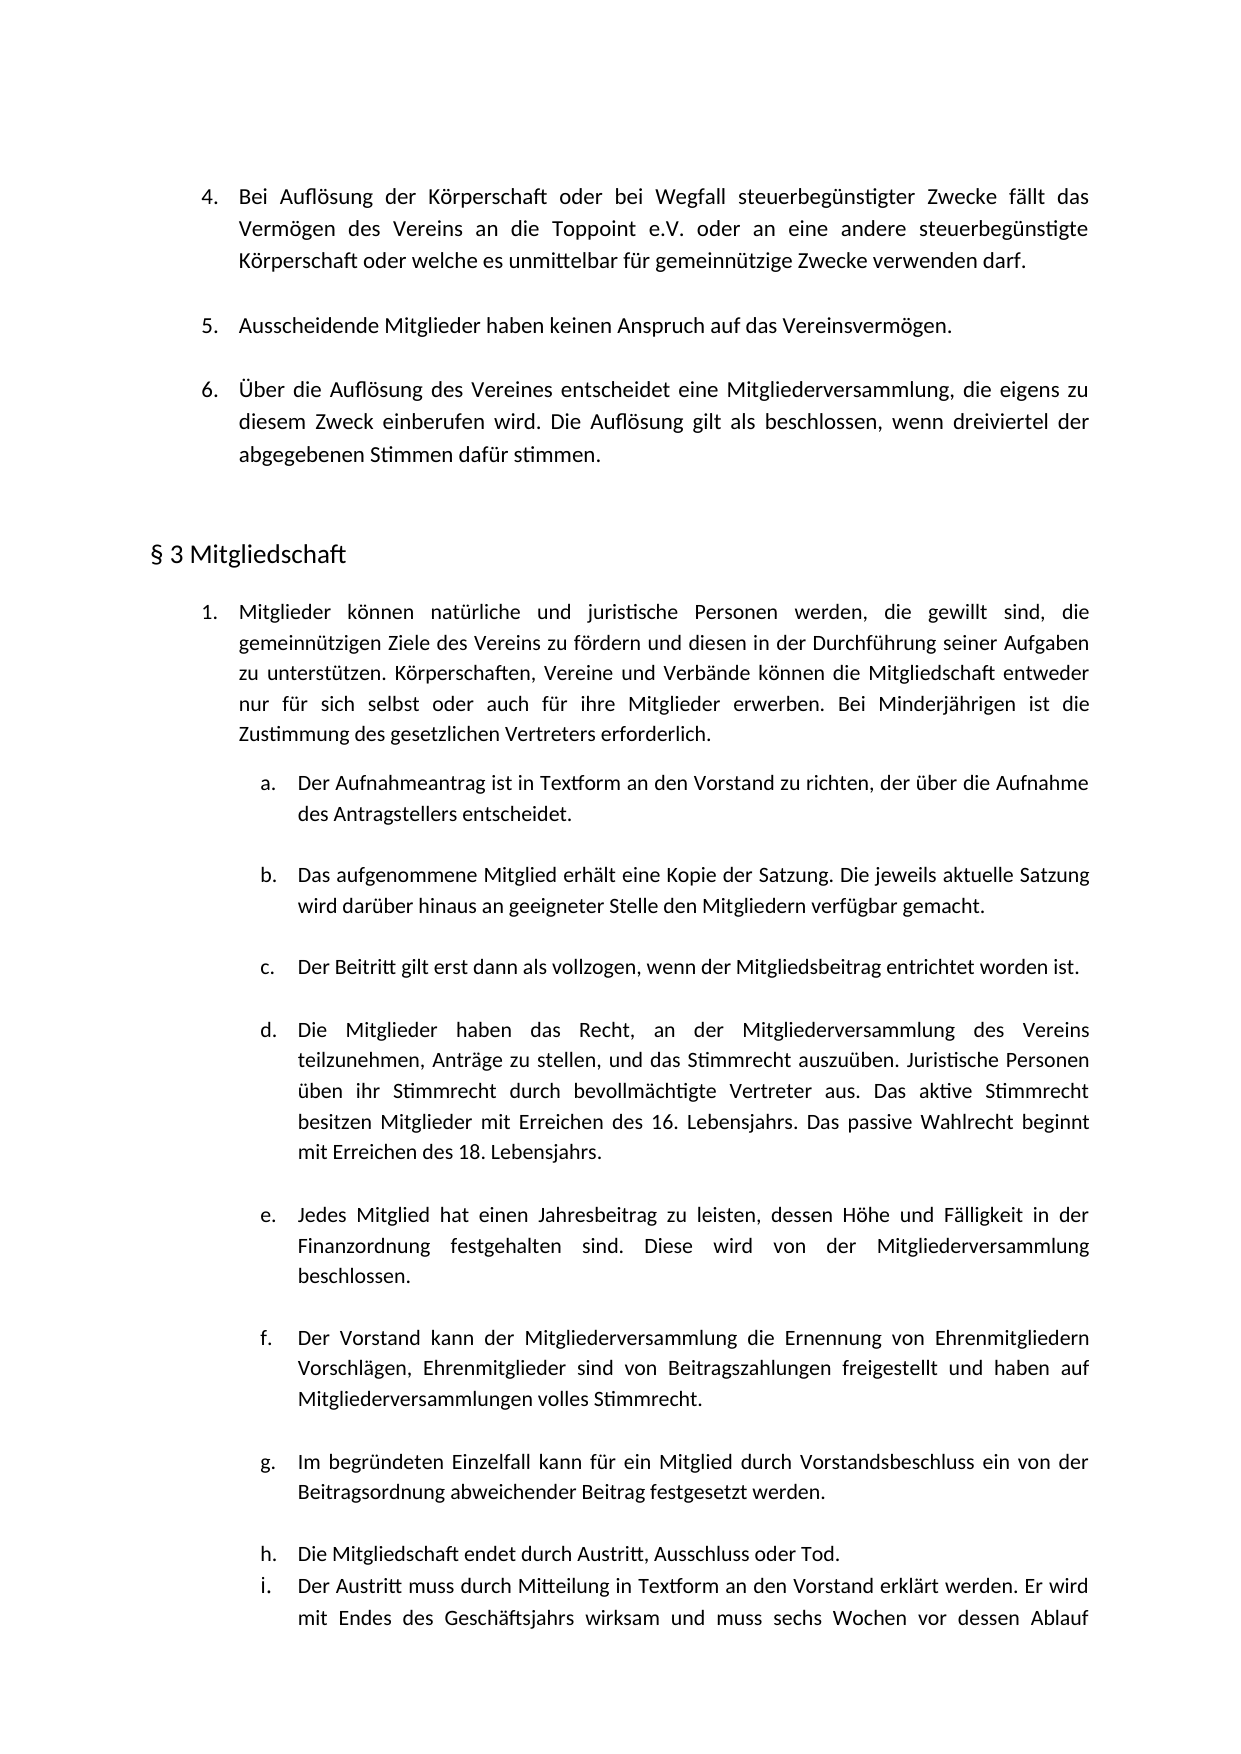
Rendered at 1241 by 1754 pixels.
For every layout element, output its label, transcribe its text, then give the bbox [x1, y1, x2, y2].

list Mitglieder können natürliche und juristische Personen werden, die gewillt sind, die gemeinnützigen Ziele des Vereins zu fördern und diesen in der Durchführung seiner Aufgaben zu unterstützen. Körperschaften, Vereine und Verbände können die Mitgliedschaft entweder nur für sich selbst oder auch für ihre Mitglieder erwerben. Bei Minderjährigen ist die Zustimmung des gesetzlichen Vertreters erforderlich. [201, 598, 1090, 747]
list Im begründeten Einzelfall kann für ein Mitglied durch Vorstandsbeschluss ein von der Beitragsordnung abweichender Beitrag festgesetzt werden. [260, 1448, 1090, 1505]
list Bei Auflösung der Körperschaft oder bei Wegfall steuerbegünstigter Zwecke fällt das Vermögen des Vereins an die Toppoint e.V. oder an eine andere steuerbegünstigte Körperschaft oder welche es unmittelbar für gemeinnützige Zwecke verwenden darf. [201, 182, 1090, 274]
subtitle § 3 Mitgliedschaft [150, 537, 1090, 570]
list Über die Auflösung des Vereines entscheidet eine Mitgliederversammlung, die eigens zu diesem Zweck einberufen wird. Die Auflösung gilt als beschlossen, wenn dreiviertel der abgegebenen Stimmen dafür stimmen. [201, 375, 1090, 468]
list Der Vorstand kann der Mitgliederversammlung die Ernennung von Ehrenmitgliedern Vorschlägen, Ehrenmitglieder sind von Beitragszahlungen freigestellt und haben auf Mitgliederversammlungen volles Stimmrecht. [260, 1324, 1090, 1412]
list Der Aufnahmeantrag ist in Textform an den Vorstand zu richten, der über die Aufnahme des Antragstellers entscheidet. [260, 769, 1090, 827]
list Die Mitgliedschaft endet durch Austritt, Ausschluss oder Tod. [260, 1540, 1090, 1566]
list Jedes Mitglied hat einen Jahresbeitrag zu leisten, dessen Höhe und Fälligkeit in der Finanzordnung festgehalten sind. Diese wird von der Mitgliederversammlung beschlossen. [260, 1201, 1090, 1289]
list Die Mitglieder haben das Recht, an der Mitgliederversammlung des Vereins teilzunehmen, Anträge zu stellen, und das Stimmrecht auszuüben. Juristische Personen üben ihr Stimmrecht durch bevollmächtigte Vertreter aus. Das aktive Stimmrecht besitzen Mitglieder mit Erreichen des 16. Lebensjahrs. Das passive Wahlrecht beginnt mit Erreichen des 18. Lebensjahrs. [260, 1016, 1090, 1165]
list Ausscheidende Mitglieder haben keinen Anspruch auf das Vereinsvermögen. [201, 311, 1090, 339]
list Das aufgenommene Mitglied erhält eine Kopie der Satzung. Die jeweils aktuelle Satzung wird darüber hinaus an geeigneter Stelle den Mit­gliedern verfügbar gemacht. [260, 861, 1090, 919]
list Der Austritt muss durch Mitteilung in Textform an den Vorstand erklärt werden. Er wird mit Endes des Geschäftsjahrs wirksam und muss sechs Wochen vor dessen Ablauf [260, 1570, 1090, 1631]
list Der Beitritt gilt erst dann als vollzogen, wenn der Mitgliedsbeitrag entrichtet worden ist. [260, 953, 1090, 980]
